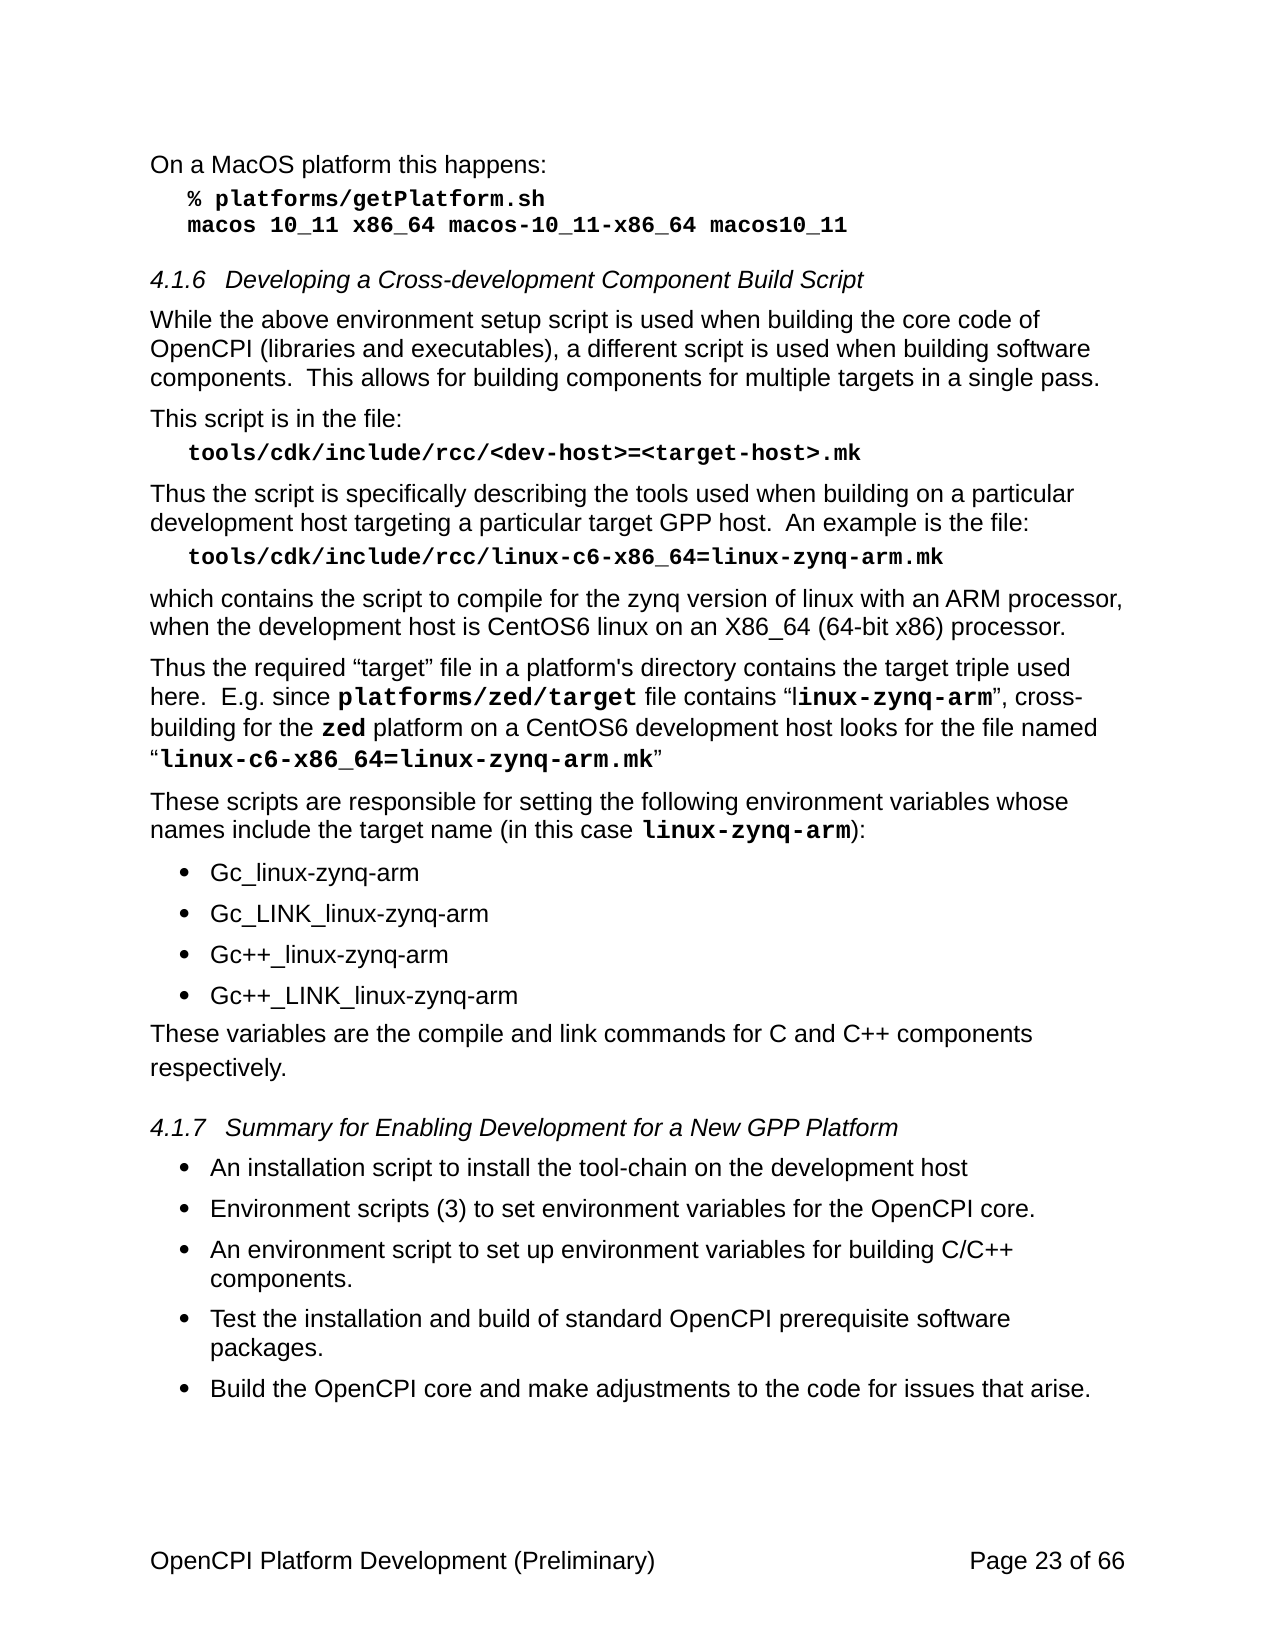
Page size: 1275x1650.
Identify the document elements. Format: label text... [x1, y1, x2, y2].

list Environment scripts (3) to set environment variables for the OpenCPI core. [180, 1194, 1125, 1223]
text On a MacOS platform this happens: [150, 150, 1125, 179]
list Gc++_linux-zynq-arm [180, 940, 1125, 969]
subtitle Summary for Enabling Development for a New GPP Platform [150, 1112, 1125, 1141]
text % platforms/getPlatform.sh macos 10_11 x86_64 macos-10_11-x86_64 macos10_11 [187, 188, 1125, 239]
text which contains the script to compile for the zynq version of linux with an ARM processor, when the development host is CentOS6 linux on an X86_64 (64-bit x86) processor. [150, 583, 1125, 641]
list An installation script to install the tool-chain on the development host [180, 1153, 1125, 1182]
text Thus the required “target” file in a platform's directory contains the target triple used here. E.g. since platforms/zed/target file contains “linux-zynq-arm”, cross-building for the zed platform on a CentOS6 development host looks for the file named “linux-c6-x86_64=linux-zynq-arm.mk” [150, 653, 1125, 774]
text These scripts are responsible for setting the following environment variables whose names include the target name (in this case linux-zynq-arm): [150, 787, 1125, 846]
text tools/cdk/include/rcc/linux-c6-x86_64=linux-zynq-arm.mk [187, 546, 1125, 572]
text Thus the script is specifically describing the tools used when building on a particular development host targeting a particular target GPP host. An example is the file: [150, 479, 1125, 537]
list Gc_LINK_linux-zynq-arm [180, 899, 1125, 928]
list An environment script to set up environment variables for building C/C++ components. [180, 1235, 1125, 1292]
text This script is in the file: [150, 403, 1125, 432]
text While the above environment setup script is used when building the core code of OpenCPI (libraries and executables), a different script is used when building software components. This allows for building components for multiple targets in a single pass. [150, 305, 1125, 392]
list Gc++_LINK_linux-zynq-arm [180, 981, 1125, 1009]
text These variables are the compile and link commands for C and C++ components respectively. [150, 1018, 1125, 1082]
list Test the installation and build of standard OpenCPI prerequisite software packages. [180, 1304, 1125, 1362]
list Build the OpenCPI core and make adjustments to the code for issues that arise. [180, 1374, 1125, 1403]
list Gc_linux-zynq-arm [180, 858, 1125, 887]
subtitle Developing a Cross-development Component Build Script [150, 264, 1125, 293]
text tools/cdk/include/rcc/<dev-host>=<target-host>.mk [187, 441, 1125, 467]
